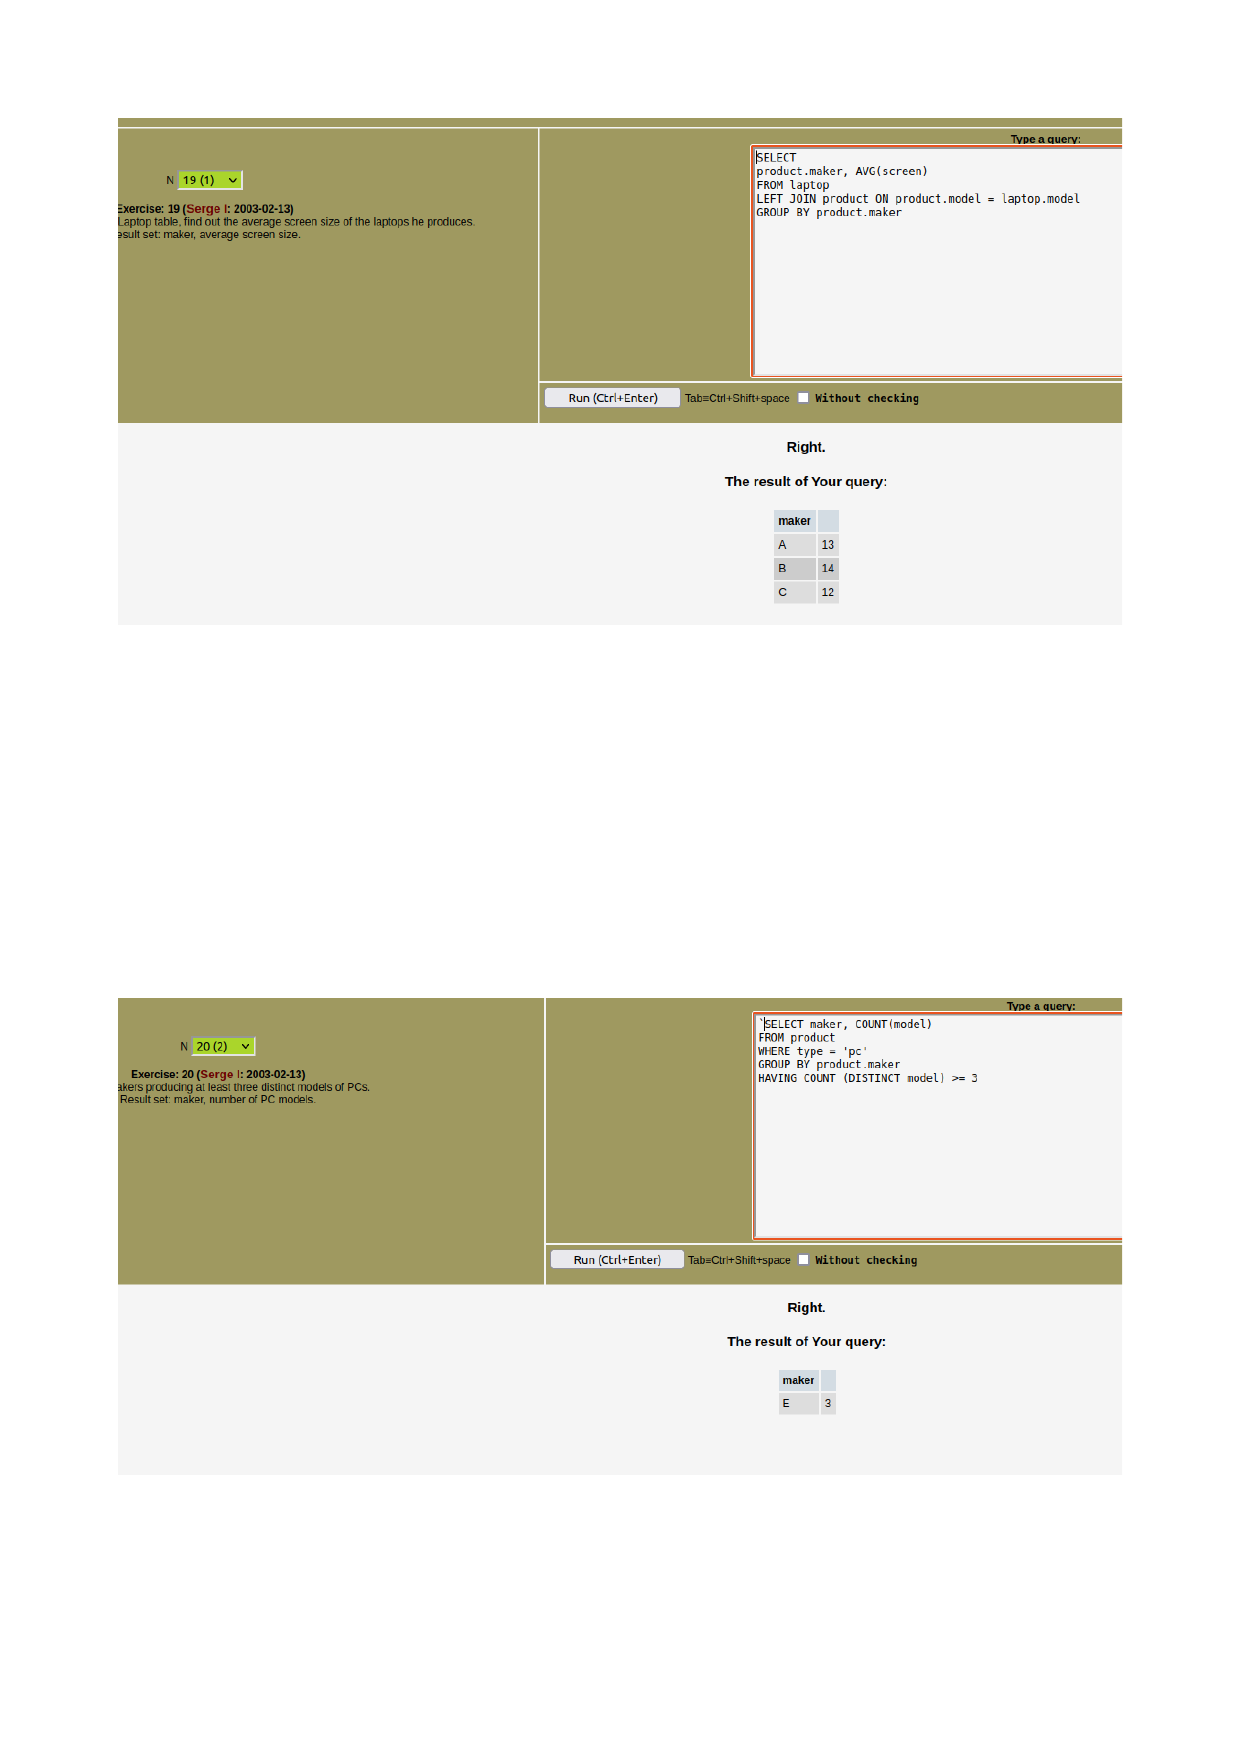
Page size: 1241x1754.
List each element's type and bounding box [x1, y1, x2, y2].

picture [118, 998, 1123, 1475]
picture [118, 118, 1123, 625]
